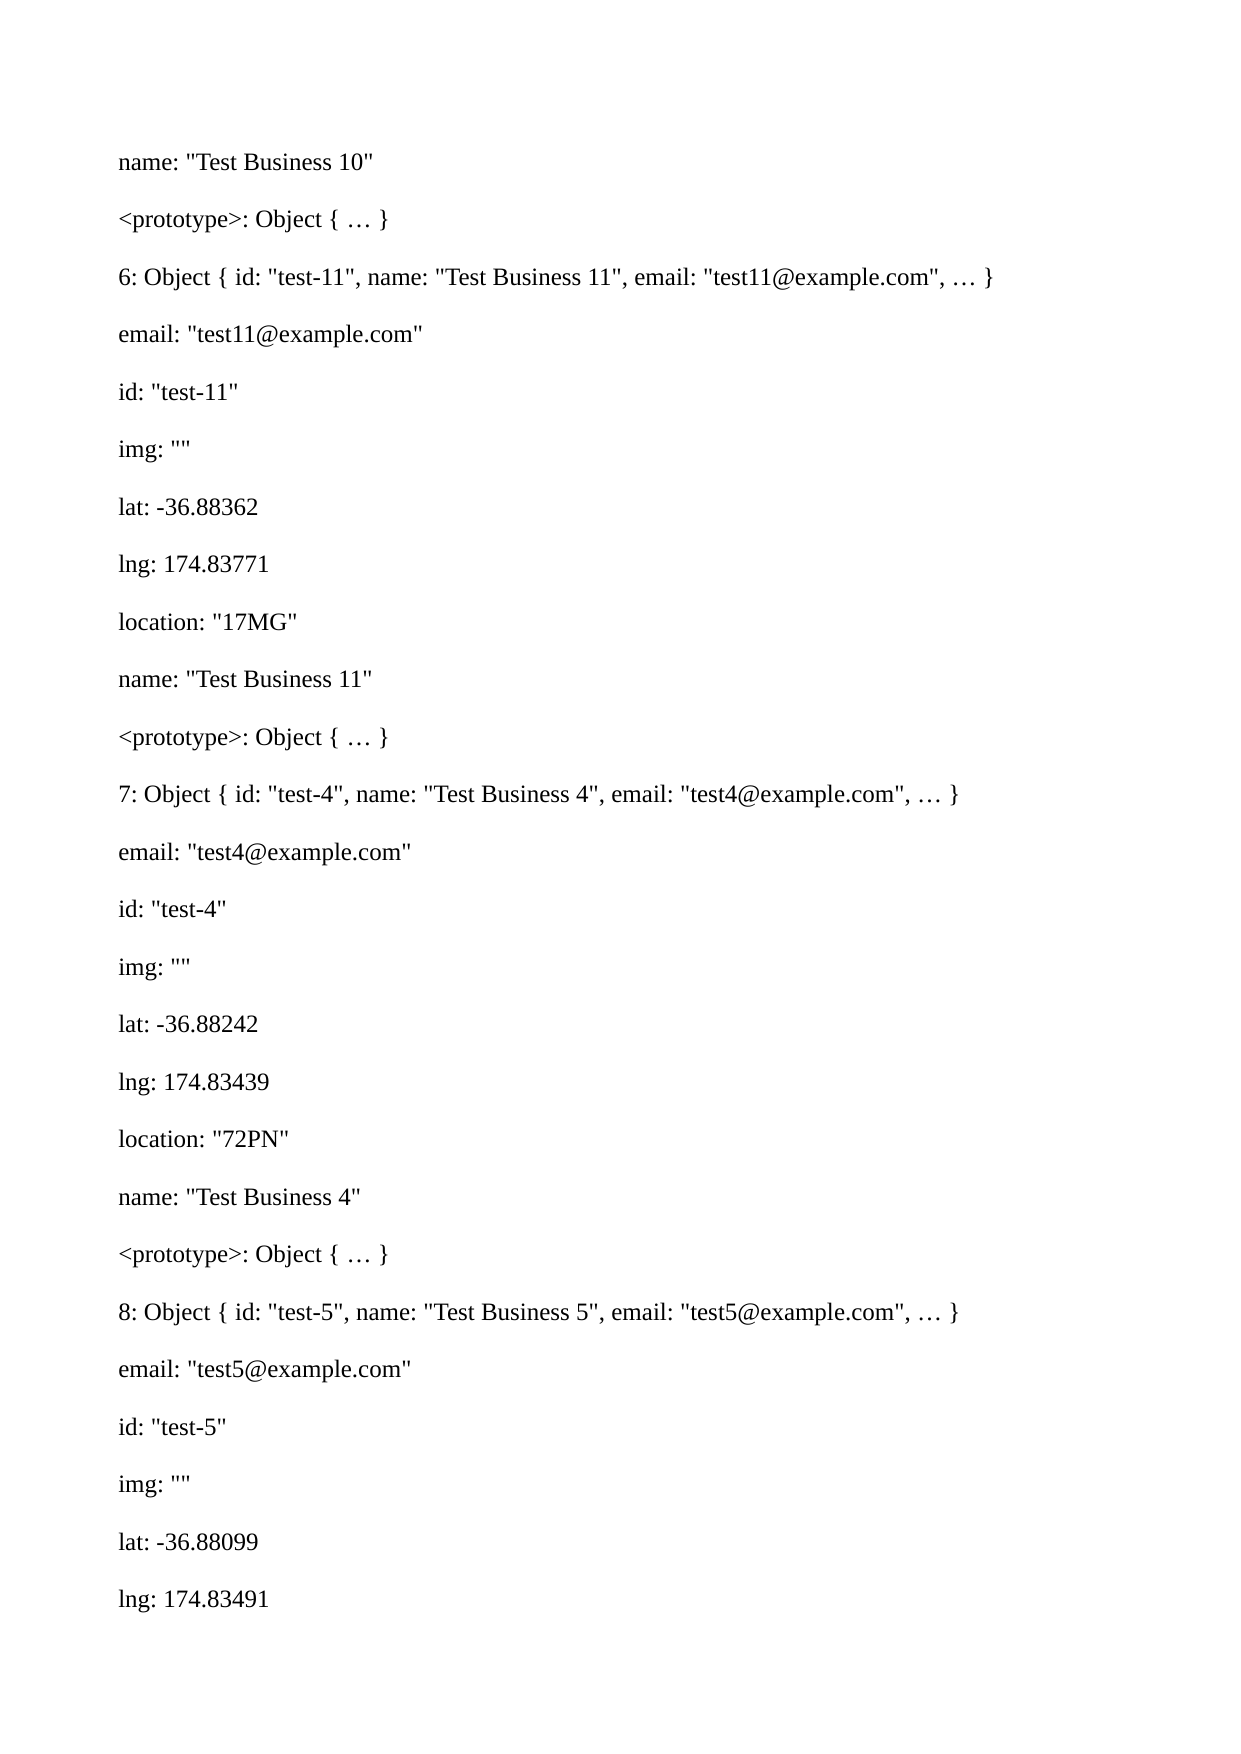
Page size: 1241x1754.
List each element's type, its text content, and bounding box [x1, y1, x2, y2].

text ​​ [118, 176, 1122, 204]
text <prototype>: Object { … } [118, 204, 1122, 233]
text lat: -36.88242 [118, 1009, 1122, 1038]
text ​ [118, 1268, 1122, 1297]
text ​​ [118, 291, 1122, 319]
text location: "17MG" [118, 607, 1122, 636]
text 7: Object { id: "test-4", name: "Test Business 4", email: "test4@example.com", … } [118, 779, 1122, 808]
text location: "72PN" [118, 1124, 1122, 1153]
text name: "Test Business 11" [118, 664, 1122, 693]
text ​​ [118, 1153, 1122, 1182]
text name: "Test Business 10" [118, 147, 1122, 176]
text ​​ [118, 1211, 1122, 1239]
text ​ [118, 233, 1122, 262]
text img: "" [118, 952, 1122, 981]
text email: "test5@example.com" [118, 1354, 1122, 1383]
text ​​ [118, 1556, 1122, 1584]
text lng: 174.83491 [118, 1584, 1122, 1613]
text 6: Object { id: "test-11", name: "Test Business 11", email: "test11@example.com", … } [118, 262, 1122, 291]
text ​​ [118, 981, 1122, 1009]
text ​​ [118, 1498, 1122, 1527]
text lat: -36.88362 [118, 492, 1122, 521]
text ​​ [118, 1038, 1122, 1067]
text ​​ [118, 118, 1122, 147]
text ​​ [118, 923, 1122, 952]
text ​​ [118, 1096, 1122, 1124]
text img: "" [118, 434, 1122, 463]
text lng: 174.83439 [118, 1067, 1122, 1096]
text 8: Object { id: "test-5", name: "Test Business 5", email: "test5@example.com", … } [118, 1297, 1122, 1326]
text ​​ [118, 866, 1122, 894]
text id: "test-4" [118, 894, 1122, 923]
text <prototype>: Object { … } [118, 1239, 1122, 1268]
text ​​ [118, 521, 1122, 549]
text ​​ [118, 406, 1122, 434]
text ​ [118, 751, 1122, 779]
text ​​ [118, 1383, 1122, 1412]
text id: "test-11" [118, 377, 1122, 406]
text ​​ [118, 463, 1122, 492]
text ​​ [118, 808, 1122, 837]
text ​​ [118, 348, 1122, 377]
text email: "test4@example.com" [118, 837, 1122, 866]
text <prototype>: Object { … } [118, 722, 1122, 751]
text lat: -36.88099 [118, 1527, 1122, 1556]
text ​​ [118, 1326, 1122, 1354]
text id: "test-5" [118, 1412, 1122, 1441]
text ​​ [118, 636, 1122, 664]
text ​​ [118, 1441, 1122, 1469]
text lng: 174.83771 [118, 549, 1122, 578]
text ​​ [118, 693, 1122, 722]
text name: "Test Business 4" [118, 1182, 1122, 1211]
text ​​ [118, 578, 1122, 607]
text email: "test11@example.com" [118, 319, 1122, 348]
text img: "" [118, 1469, 1122, 1498]
